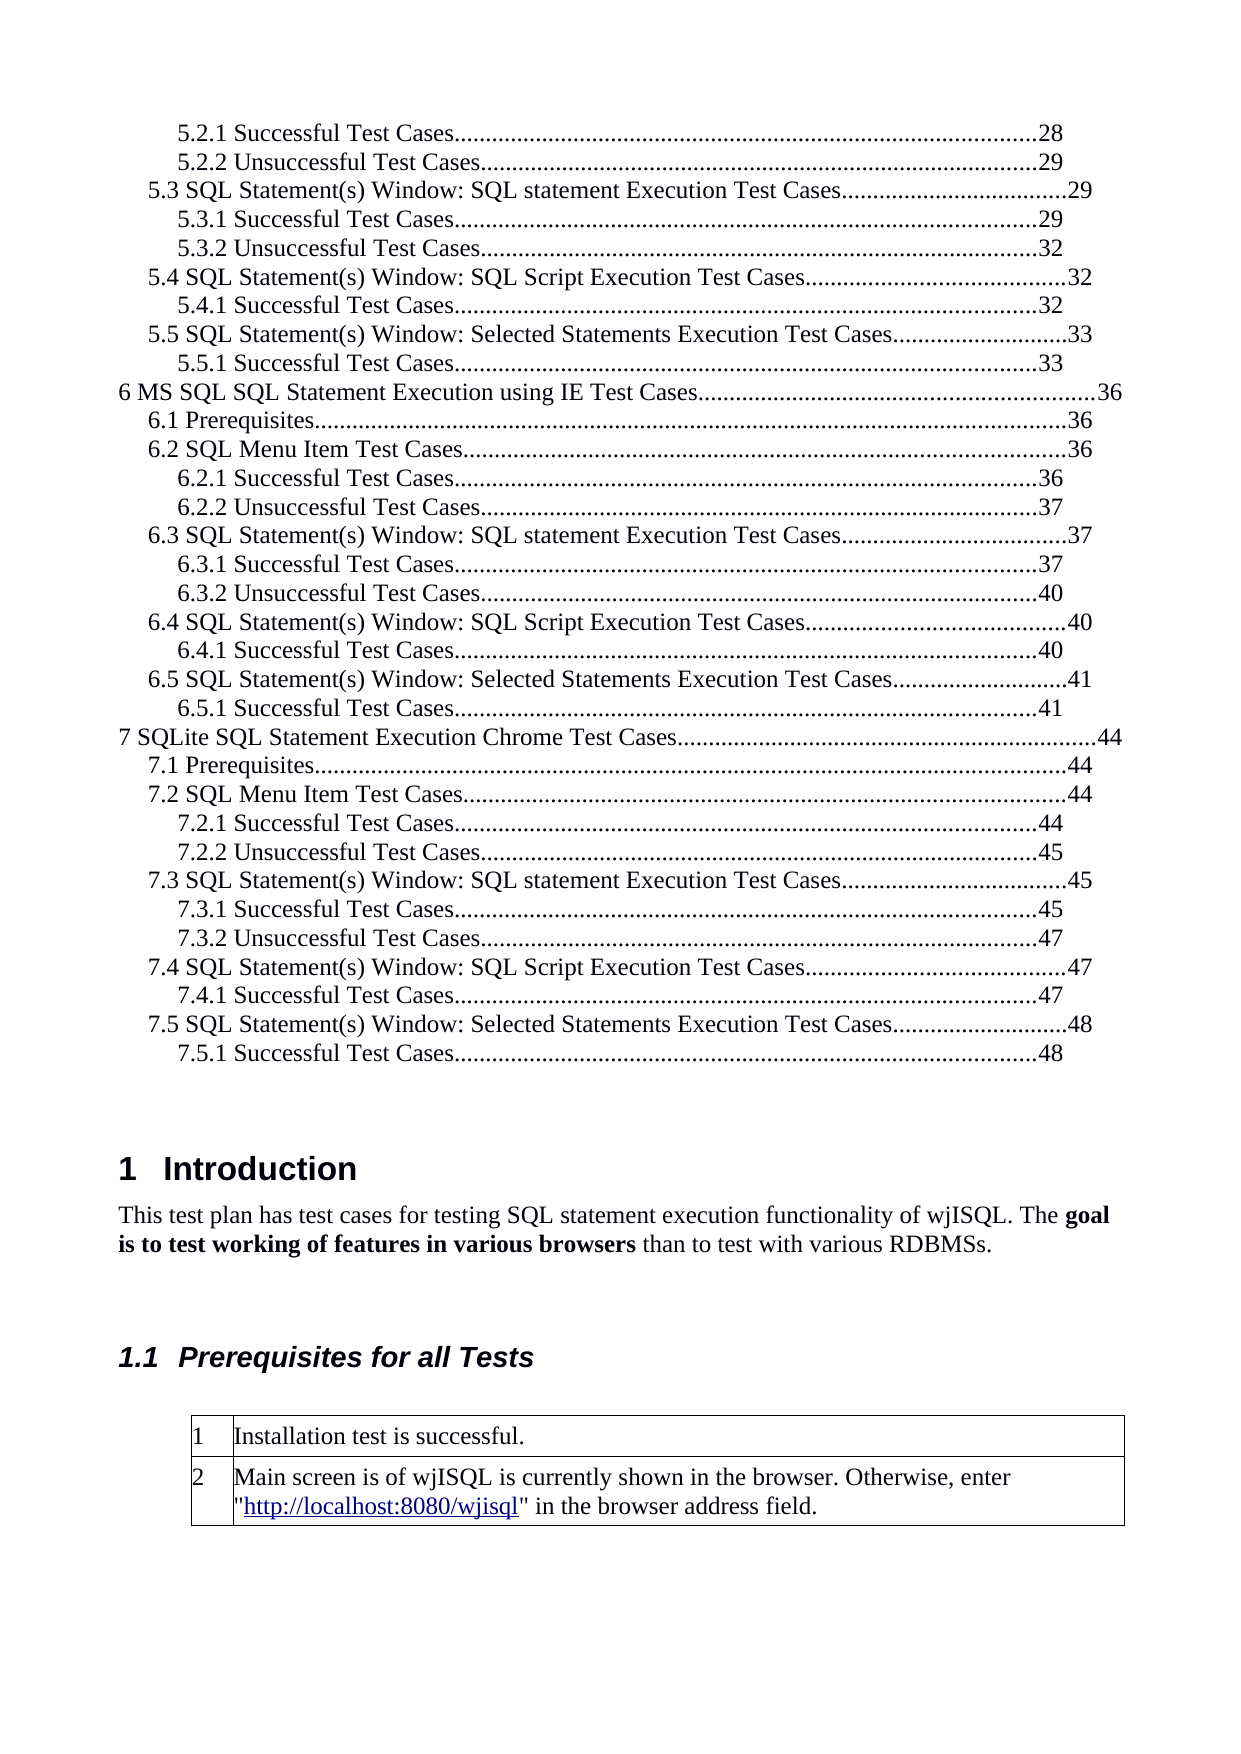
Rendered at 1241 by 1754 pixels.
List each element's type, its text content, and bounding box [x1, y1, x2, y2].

text 7.5.1 Successful Test Cases 48 [177, 1038, 1122, 1067]
table_cell 2 [192, 1457, 233, 1525]
text 7.3.1 Successful Test Cases 45 [177, 894, 1122, 923]
text 6.2.1 Successful Test Cases 36 [177, 463, 1122, 492]
text 7.4 SQL Statement(s) Window: SQL Script Execution Test Cases 47 [148, 952, 1122, 981]
text 6 MS SQL SQL Statement Execution using IE Test Cases 36 [118, 377, 1122, 406]
text 7.3.2 Unsuccessful Test Cases 47 [177, 923, 1122, 952]
table_header Installation test is successful. [234, 1416, 1124, 1456]
text 6.3.1 Successful Test Cases 37 [177, 549, 1122, 578]
text 6.5.1 Successful Test Cases 41 [177, 693, 1122, 722]
text 6.3 SQL Statement(s) Window: SQL statement Execution Test Cases 37 [148, 521, 1122, 549]
text 5.2.1 Successful Test Cases 28 [177, 118, 1122, 147]
text 6.3.2 Unsuccessful Test Cases 40 [177, 578, 1122, 607]
text 7.2.1 Successful Test Cases 44 [177, 808, 1122, 837]
text 6.4 SQL Statement(s) Window: SQL Script Execution Test Cases 40 [148, 607, 1122, 636]
text 5.3.1 Successful Test Cases 29 [177, 204, 1122, 233]
text 5.5 SQL Statement(s) Window: Selected Statements Execution Test Cases 33 [148, 319, 1122, 348]
text 7.3 SQL Statement(s) Window: SQL statement Execution Test Cases 45 [148, 866, 1122, 894]
table_header 1 [192, 1416, 233, 1456]
subtitle Introduction [118, 1149, 1122, 1188]
text 7.2 SQL Menu Item Test Cases 44 [148, 779, 1122, 808]
text 7.4.1 Successful Test Cases 47 [177, 981, 1122, 1009]
text 7.1 Prerequisites 44 [148, 751, 1122, 779]
text 7.2.2 Unsuccessful Test Cases 45 [177, 837, 1122, 866]
text 5.3 SQL Statement(s) Window: SQL statement Execution Test Cases 29 [148, 176, 1122, 204]
text 6.2.2 Unsuccessful Test Cases 37 [177, 492, 1122, 521]
text 5.4 SQL Statement(s) Window: SQL Script Execution Test Cases 32 [148, 262, 1122, 291]
text 7.5 SQL Statement(s) Window: Selected Statements Execution Test Cases 48 [148, 1009, 1122, 1038]
text 5.3.2 Unsuccessful Test Cases 32 [177, 233, 1122, 262]
text 6.5 SQL Statement(s) Window: Selected Statements Execution Test Cases 41 [148, 664, 1122, 693]
text 5.5.1 Successful Test Cases 33 [177, 348, 1122, 377]
text 6.4.1 Successful Test Cases 40 [177, 636, 1122, 664]
text This test plan has test cases for testing SQL statement execution functionality of wjISQL. The goal is to test working of features in various browsers than to test with various RDBMSs. [118, 1200, 1122, 1258]
text 7 SQLite SQL Statement Execution Chrome Test Cases 44 [118, 722, 1122, 751]
text 6.1 Prerequisites 36 [148, 406, 1122, 434]
text 5.4.1 Successful Test Cases 32 [177, 291, 1122, 319]
subtitle Prerequisites for all Tests [118, 1340, 1122, 1374]
text 5.2.2 Unsuccessful Test Cases 29 [177, 147, 1122, 176]
text 6.2 SQL Menu Item Test Cases 36 [148, 434, 1122, 463]
table_cell Main screen is of wjISQL is currently shown in the browser. Otherwise, enter "http://localhost:8080/wjisql" in the browser address field. [234, 1457, 1124, 1525]
